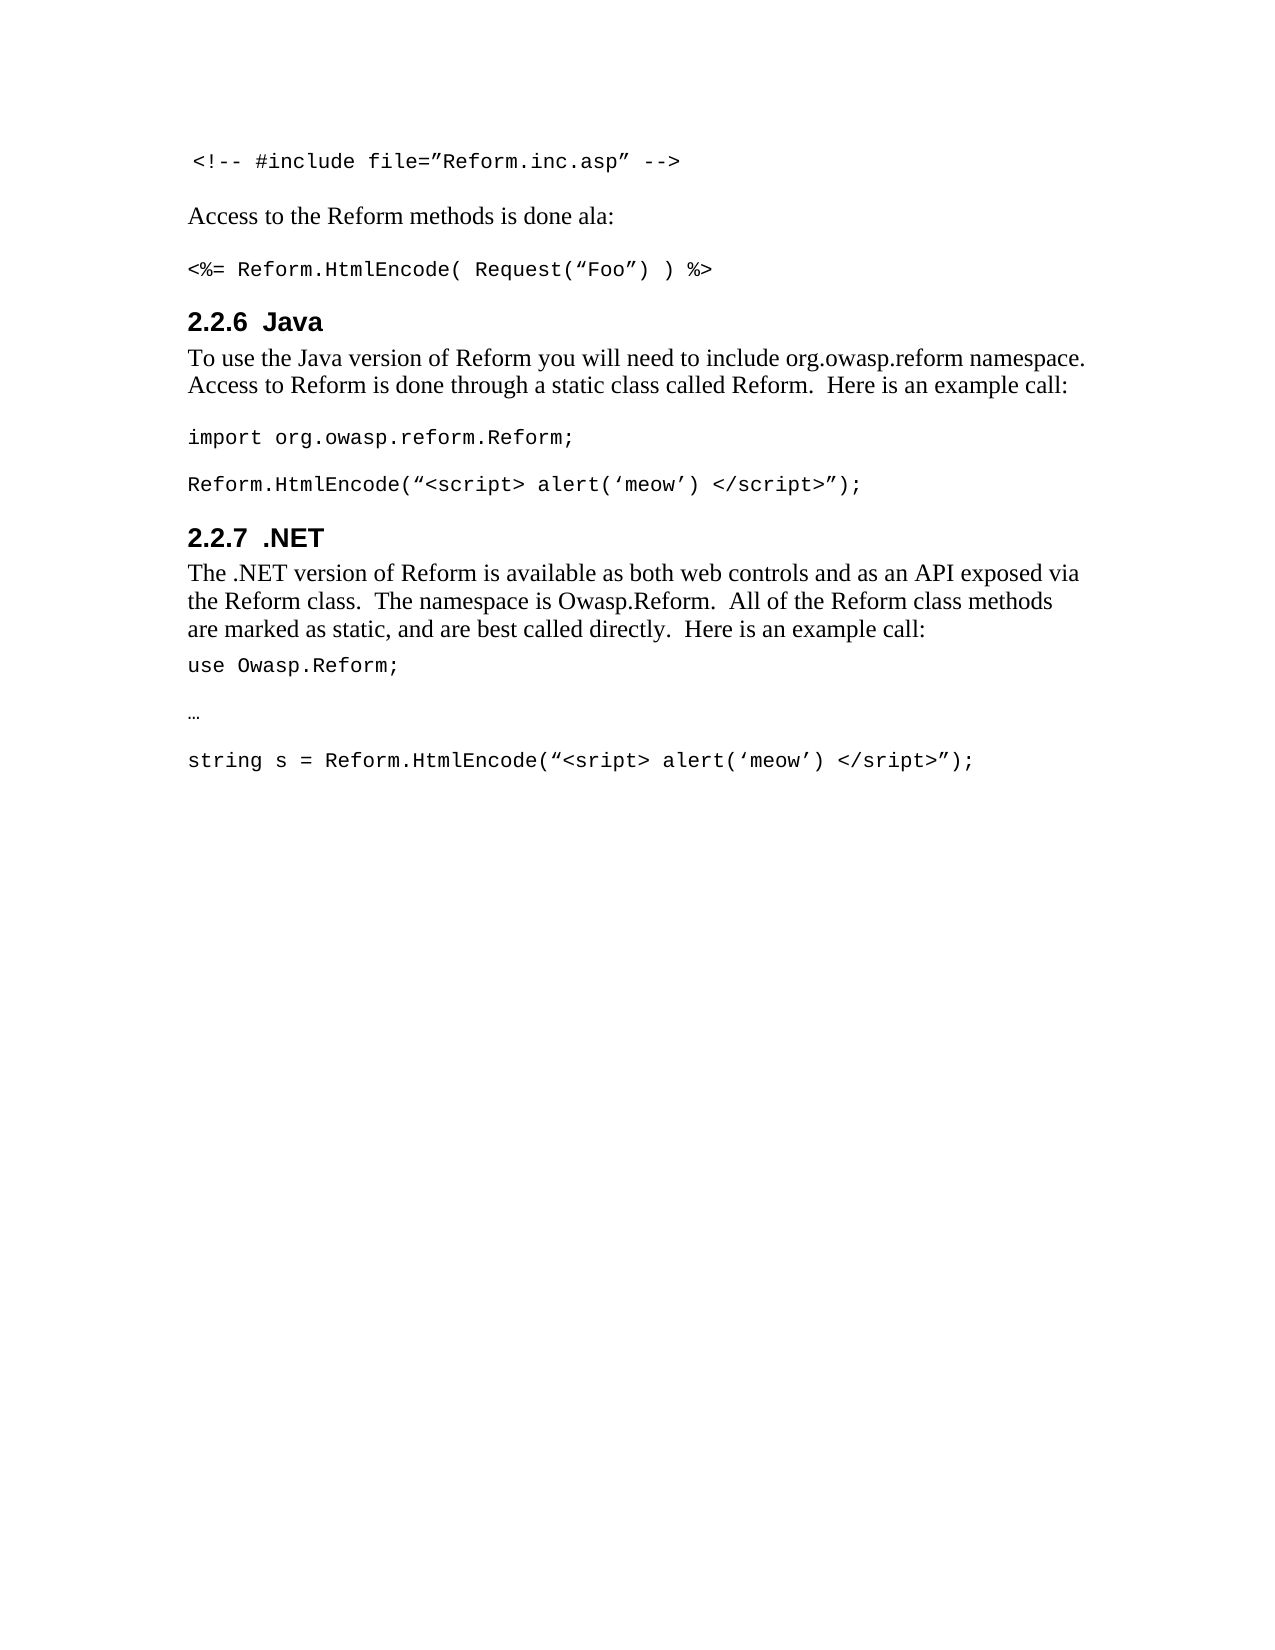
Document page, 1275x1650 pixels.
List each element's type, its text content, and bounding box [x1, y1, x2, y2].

text To use the Java version of Reform you will need to include org.owasp.reform namespace. Access to Reform is done through a static class called Reform. Here is an example call: [187, 344, 1087, 399]
text Reform.HtmlEncode(“<script> alert(‘meow’) </script>”); [187, 474, 1087, 498]
text <%= Reform.HtmlEncode( Request(“Foo”) ) %> [187, 258, 1087, 282]
text <!-- #include file=”Reform.inc.asp” --> [187, 150, 1087, 175]
subtitle .NET [187, 523, 1087, 553]
text The .NET version of Reform is available as both web controls and as an API exposed via the Reform class. The namespace is Owasp.Reform. All of the Reform class methods are marked as static, and are best called directly. Here is an example call: [187, 559, 1087, 642]
text use Owasp.Reform; [187, 655, 1087, 679]
subtitle Java [187, 307, 1087, 337]
text string s = Reform.HtmlEncode(“<sript> alert(‘meow’) </sript>”); [187, 749, 1087, 773]
text … [187, 702, 1087, 726]
text Access to the Reform methods is done ala: [187, 202, 1087, 230]
text import org.owasp.reform.Reform; [187, 427, 1087, 451]
